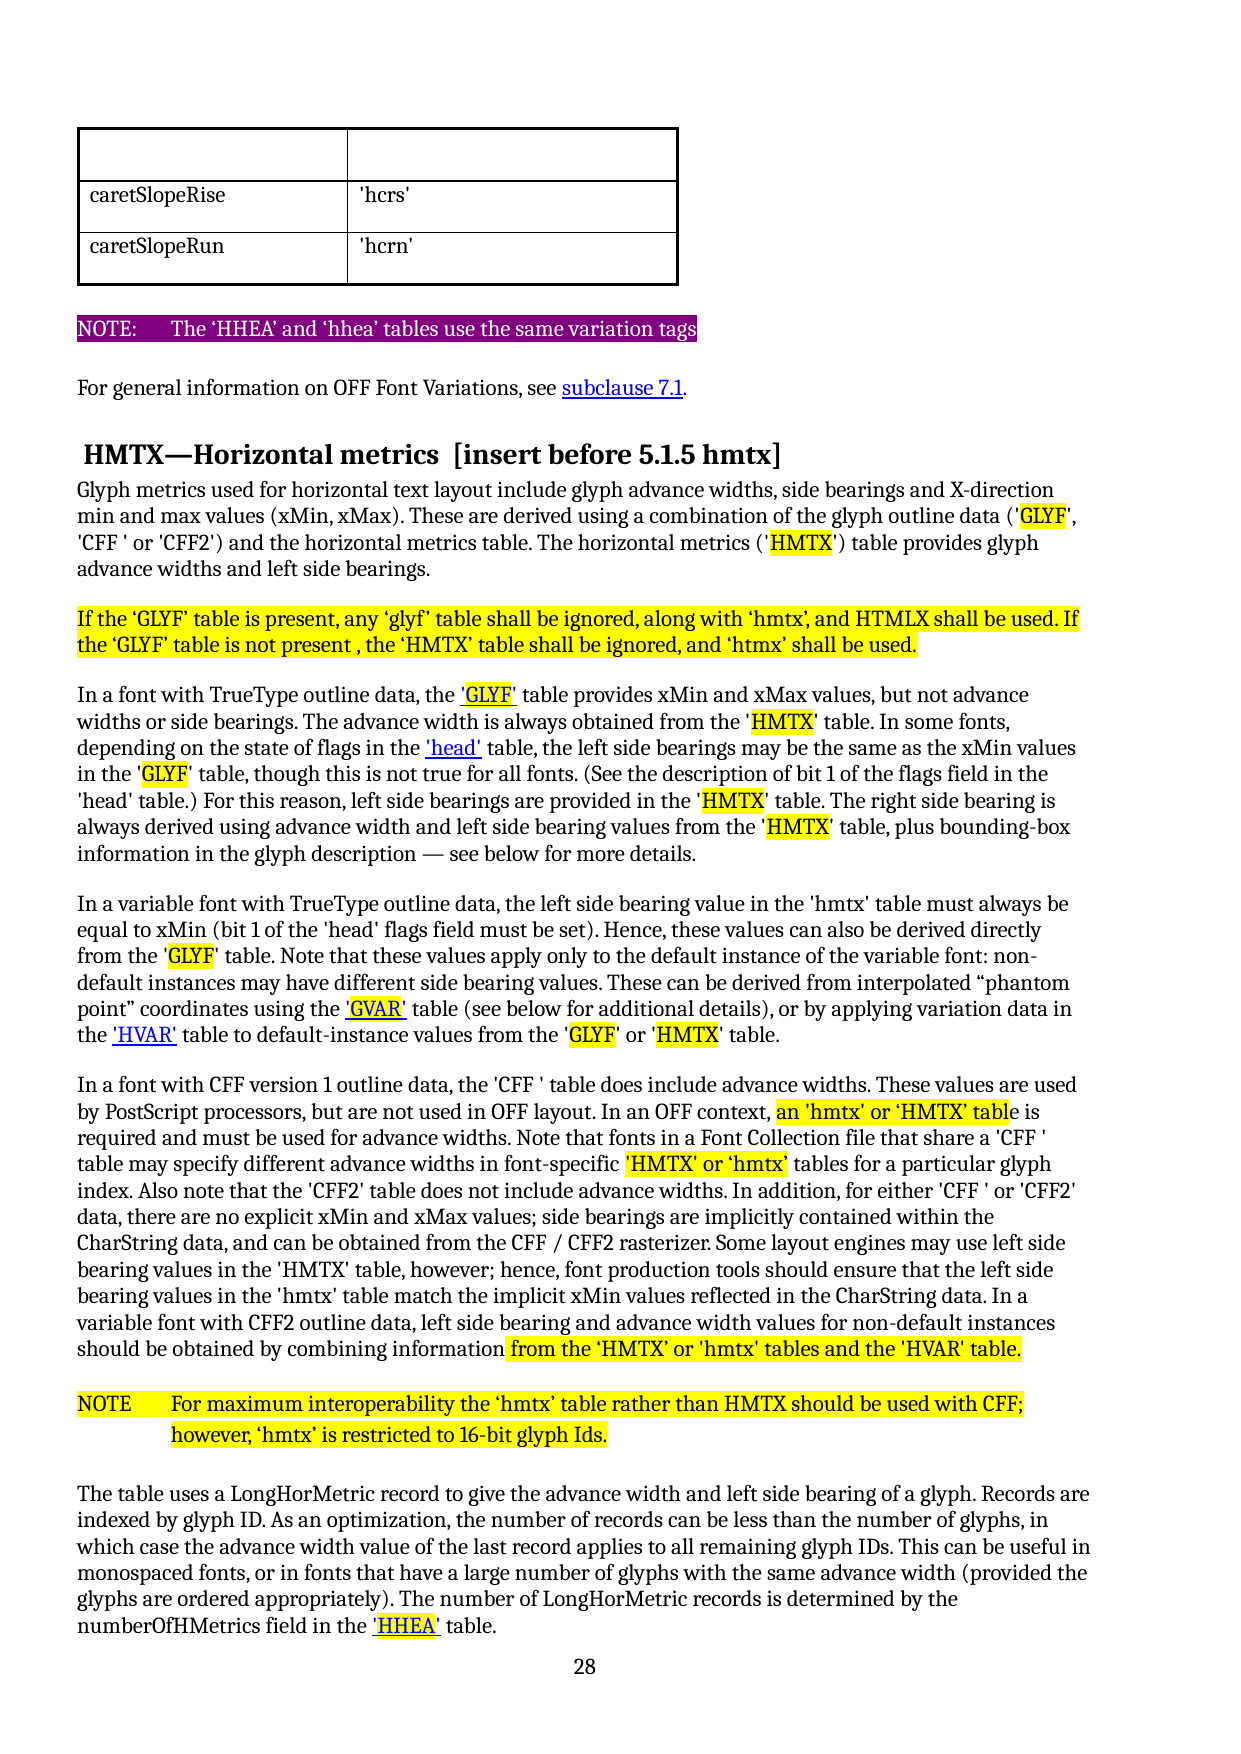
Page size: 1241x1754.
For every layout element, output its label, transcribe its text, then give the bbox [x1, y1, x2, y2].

text In a font with TrueType outline data, the 'GLYF' table provides xMin and xMax values, but not advance widths or side bearings. The advance width is always obtained from the 'HMTX' table. In some fonts, depending on the state of flags in the 'head' table, the left side bearings may be the same as the xMin values in the 'GLYF' table, though this is not true for all fonts. (See the description of bit 1 of the flags field in the 'head' table.) For this reason, left side bearings are provided in the 'HMTX' table. The right side bearing is always derived using advance width and left side bearing values from the 'HMTX' table, plus bounding-box information in the glyph description — see below for more details. [77, 682, 1093, 867]
text Glyph metrics used for horizontal text layout include glyph advance widths, side bearings and X-direction min and max values (xMin, xMax). These are derived using a combination of the glyph outline data ('GLYF', 'CFF ' or 'CFF2') and the horizontal metrics table. The horizontal metrics ('HMTX') table provides glyph advance widths and left side bearings. [77, 477, 1093, 582]
text If the ‘GLYF’ table is present, any ‘glyf’ table shall be ignored, along with ‘hmtx’, and HTMLX shall be used. If the ‘GLYF’ table is not present , the ‘HMTX’ table shall be ignored, and ‘htmx’ shall be used. [77, 606, 1093, 658]
table_cell caretSlopeRise [80, 182, 347, 231]
text NOTE: The ‘HHEA’ and ‘hhea’ tables use the same variation tags [77, 315, 1093, 342]
table_cell [348, 130, 676, 180]
text In a variable font with TrueType outline data, the left side bearing value in the 'hmtx' table must always be equal to xMin (bit 1 of the 'head' flags field must be set). Hence, these values can also be derived directly from the 'GLYF' table. Note that these values apply only to the default instance of the variable font: non-default instances may have different side bearing values. These can be derived from interpolated “phantom point” coordinates using the 'GVAR' table (see below for additional details), or by applying variation data in the 'HVAR' table to default-instance values from the 'GLYF' or 'HMTX' table. [77, 890, 1093, 1048]
table_cell caretSlopeRun [80, 233, 347, 283]
table_cell 'hcrn' [348, 233, 676, 283]
subtitle HMTX—Horizontal metrics [insert before 5.1.5 hmtx] [77, 438, 1093, 472]
text NOTE For maximum interoperability the ‘hmtx’ table rather than HMTX should be used with CFF; however, ‘hmtx’ is restricted to 16-bit glyph Ids. [77, 1391, 1093, 1448]
table_cell 'hcrs' [348, 182, 676, 231]
text In a font with CFF version 1 outline data, the 'CFF ' table does include advance widths. These values are used by PostScript processors, but are not used in OFF layout. In an OFF context, an 'hmtx' or ‘HMTX’ table is required and must be used for advance widths. Note that fonts in a Font Collection file that share a 'CFF ' table may specify different advance widths in font-specific 'HMTX' or ‘hmtx’ tables for a particular glyph index. Also note that the 'CFF2' table does not include advance widths. In addition, for either 'CFF ' or 'CFF2' data, there are no explicit xMin and xMax values; side bearings are implicitly contained within the CharString data, and can be obtained from the CFF / CFF2 rasterizer. Some layout engines may use left side bearing values in the 'HMTX' table, however; hence, font production tools should ensure that the left side bearing values in the 'hmtx' table match the implicit xMin values reflected in the CharString data. In a variable font with CFF2 outline data, left side bearing and advance width values for non-default instances should be obtained by combining information from the ‘HMTX’ or 'hmtx' tables and the 'HVAR' table. [77, 1072, 1093, 1362]
text For general information on OFF Font Variations, see subclause 7.1. [77, 375, 1093, 401]
text The table uses a LongHorMetric record to give the advance width and left side bearing of a glyph. Records are indexed by glyph ID. As an optimization, the number of records can be less than the number of glyphs, in which case the advance width value of the last record applies to all remaining glyph IDs. This can be useful in monospaced fonts, or in fonts that have a large number of glyphs with the same advance width (provided the glyphs are ordered appropriately). The number of LongHorMetric records is determined by the numberOfHMetrics field in the 'HHEA' table. [77, 1481, 1093, 1639]
table_cell [80, 130, 347, 180]
